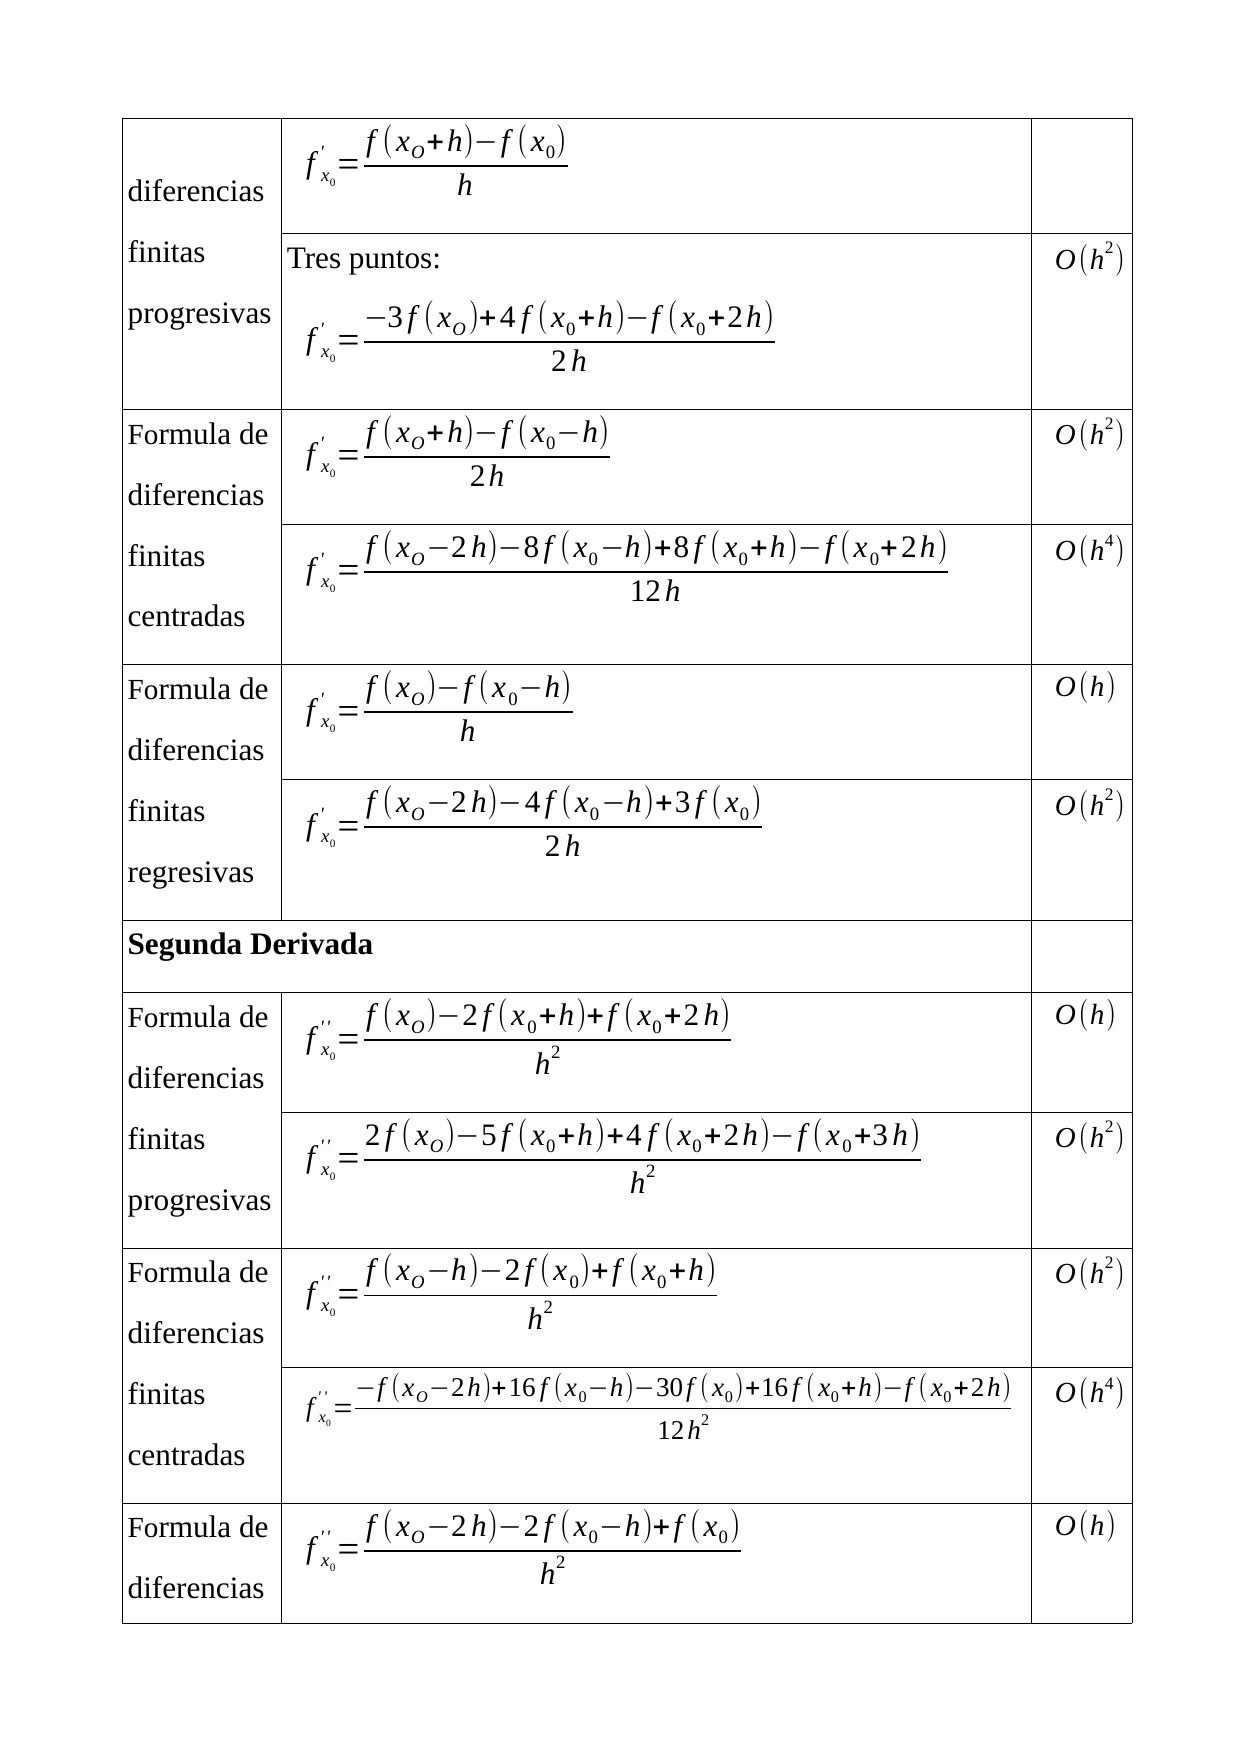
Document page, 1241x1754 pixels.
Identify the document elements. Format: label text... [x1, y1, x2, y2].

table_cell [282, 1368, 1031, 1503]
table_cell [1032, 1249, 1132, 1367]
table_cell Formula de diferencias finitas progresivas [123, 993, 281, 1247]
table_cell [1032, 780, 1132, 920]
table_cell [1032, 234, 1132, 409]
table_cell [1032, 665, 1132, 779]
table_cell [1032, 119, 1132, 233]
table_cell [1032, 1113, 1132, 1247]
table_cell Segunda Derivada [123, 921, 1031, 992]
table_cell [1032, 993, 1132, 1112]
table_cell Formula de diferencias finitas centradas [123, 1249, 281, 1503]
table_cell [1032, 525, 1132, 664]
table_cell Tres puntos: [282, 234, 1031, 409]
table_cell [282, 525, 1031, 664]
table_cell [1032, 1504, 1132, 1622]
table_cell Formula de diferencias [123, 1504, 281, 1622]
table_cell [1032, 1368, 1132, 1503]
table_cell [282, 665, 1031, 779]
table_cell [1032, 410, 1132, 524]
table_cell [282, 410, 1031, 524]
table_cell Dos puntos: [282, 119, 1031, 233]
table_cell [282, 993, 1031, 1112]
table_cell diferencias finitas progresivas [123, 119, 281, 409]
table_cell Formula de diferencias finitas regresivas [123, 665, 281, 920]
table_cell [282, 1113, 1031, 1247]
table_cell Formula de diferencias finitas centradas [123, 410, 281, 664]
table_cell [282, 780, 1031, 920]
table_cell [1032, 921, 1132, 992]
table_cell [282, 1249, 1031, 1367]
table_cell [282, 1504, 1031, 1622]
